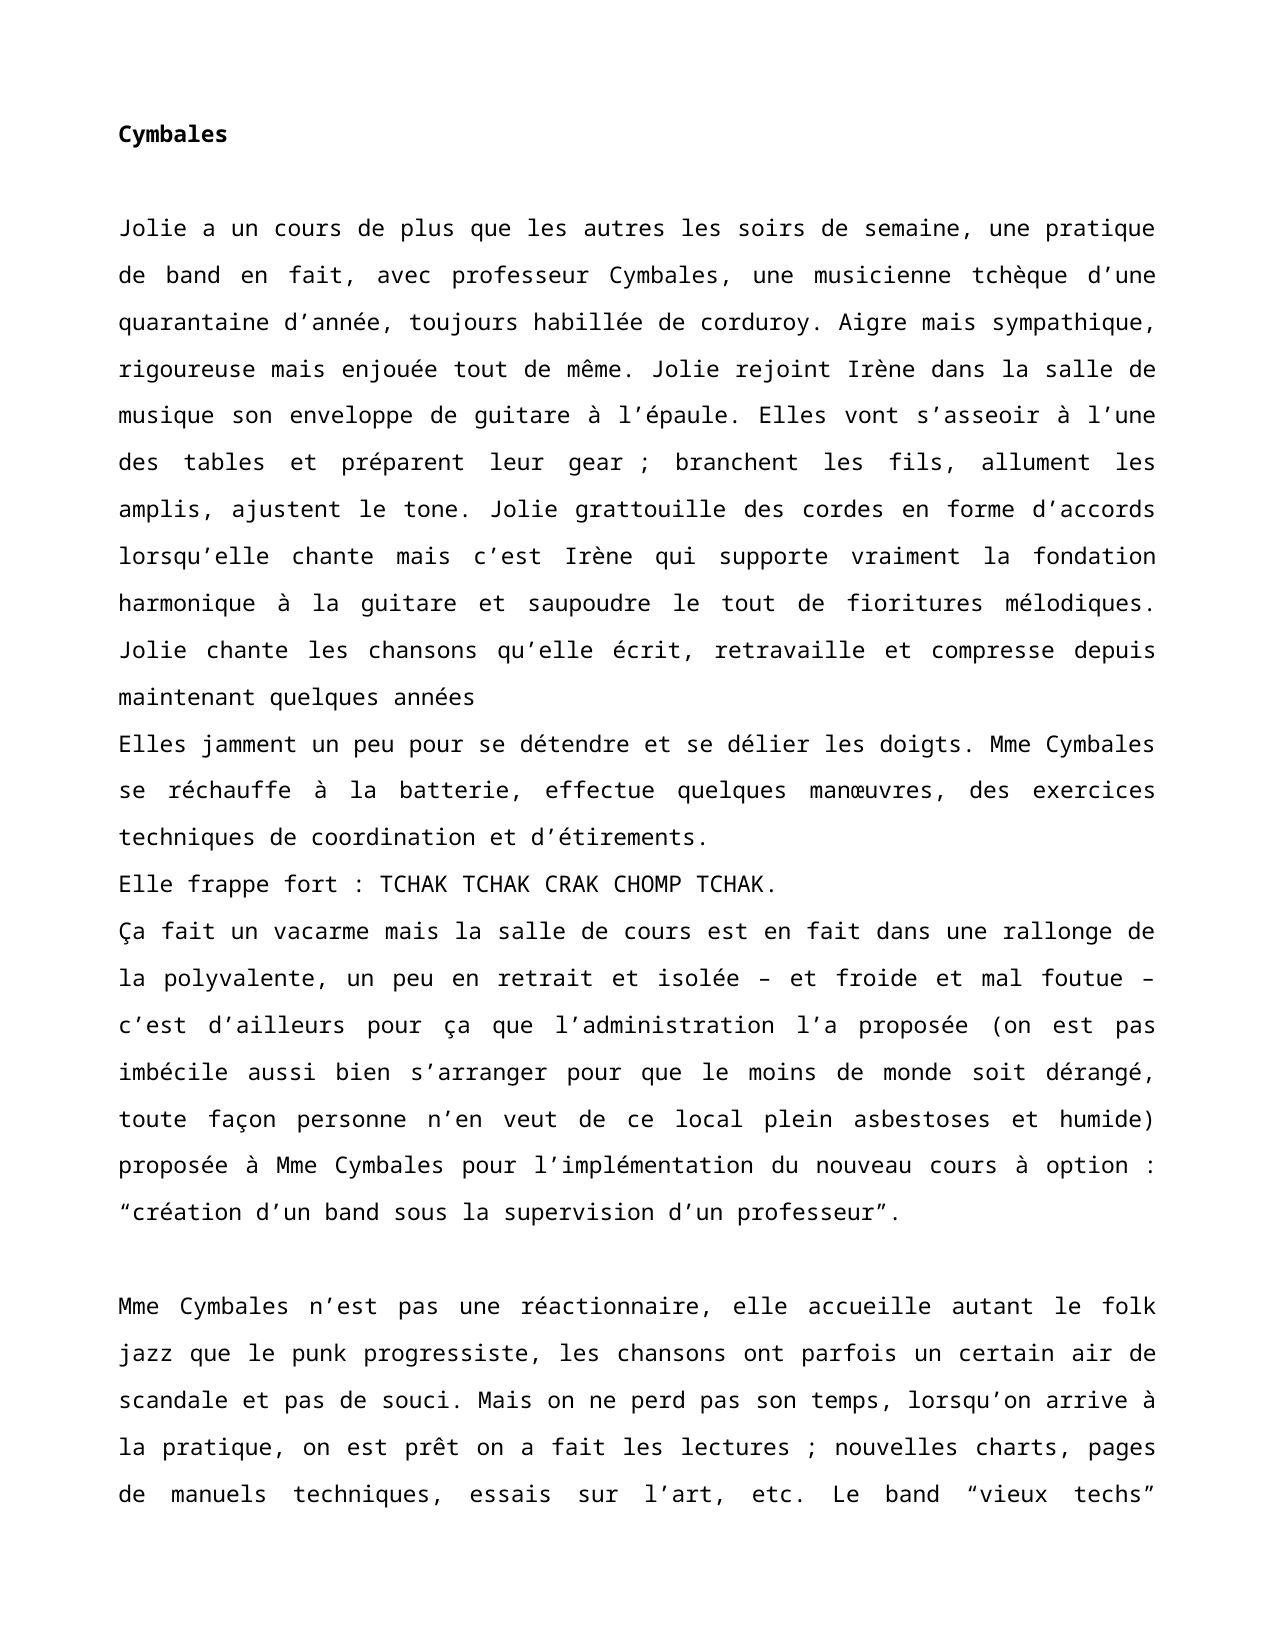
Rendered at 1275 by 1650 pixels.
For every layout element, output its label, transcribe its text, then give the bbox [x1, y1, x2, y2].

text Jolie a un cours de plus que les autres les soirs de semaine, une pratique de band en fait, avec professeur Cymbales, une musicienne tchèque d’une quarantaine d’année, toujours habillée de corduroy. Aigre mais sympathique, rigoureuse mais enjouée tout de même. Jolie rejoint Irène dans la salle de musique son enveloppe de guitare à l’épaule. Elles vont s’asseoir à l’une des tables et préparent leur gear ; branchent les fils, allument les amplis, ajustent le tone. Jolie grattouille des cordes en forme d’accords lorsqu’elle chante mais c’est Irène qui supporte vraiment la fondation harmonique à la guitare et saupoudre le tout de fioritures mélodiques. Jolie chante les chansons qu’elle écrit, retravaille et compresse depuis maintenant quelques années [118, 212, 1157, 712]
text Elle frappe fort : TCHAK TCHAK CRAK CHOMP TCHAK. [118, 868, 1157, 899]
text Ça fait un vacarme mais la salle de cours est en fait dans une rallonge de la polyvalente, un peu en retrait et isolée – et froide et mal foutue – c’est d’ailleurs pour ça que l’administration l’a proposée (on est pas imbécile aussi bien s’arranger pour que le moins de monde soit dérangé, toute façon personne n’en veut de ce local plein asbestoses et humide) proposée à Mme Cymbales pour l’implémentation du nouveau cours à option : “création d’un band sous la supervision d’un professeur”. [118, 915, 1157, 1227]
text Elles jamment un peu pour se détendre et se délier les doigts. Mme Cymbales se réchauffe à la batterie, effectue quelques manœuvres, des exercices techniques de coordination et d’étirements. [118, 727, 1157, 852]
text Mme Cymbales n’est pas une réactionnaire, elle accueille autant le folk jazz que le punk progressiste, les chansons ont parfois un certain air de scandale et pas de souci. Mais on ne perd pas son temps, lorsqu’on arrive à la pratique, on est prêt on a fait les lectures ; nouvelles charts, pages de manuels techniques, essais sur l’art, etc. Le band “vieux techs” [118, 1290, 1157, 1509]
text Cymbales [118, 118, 1157, 149]
